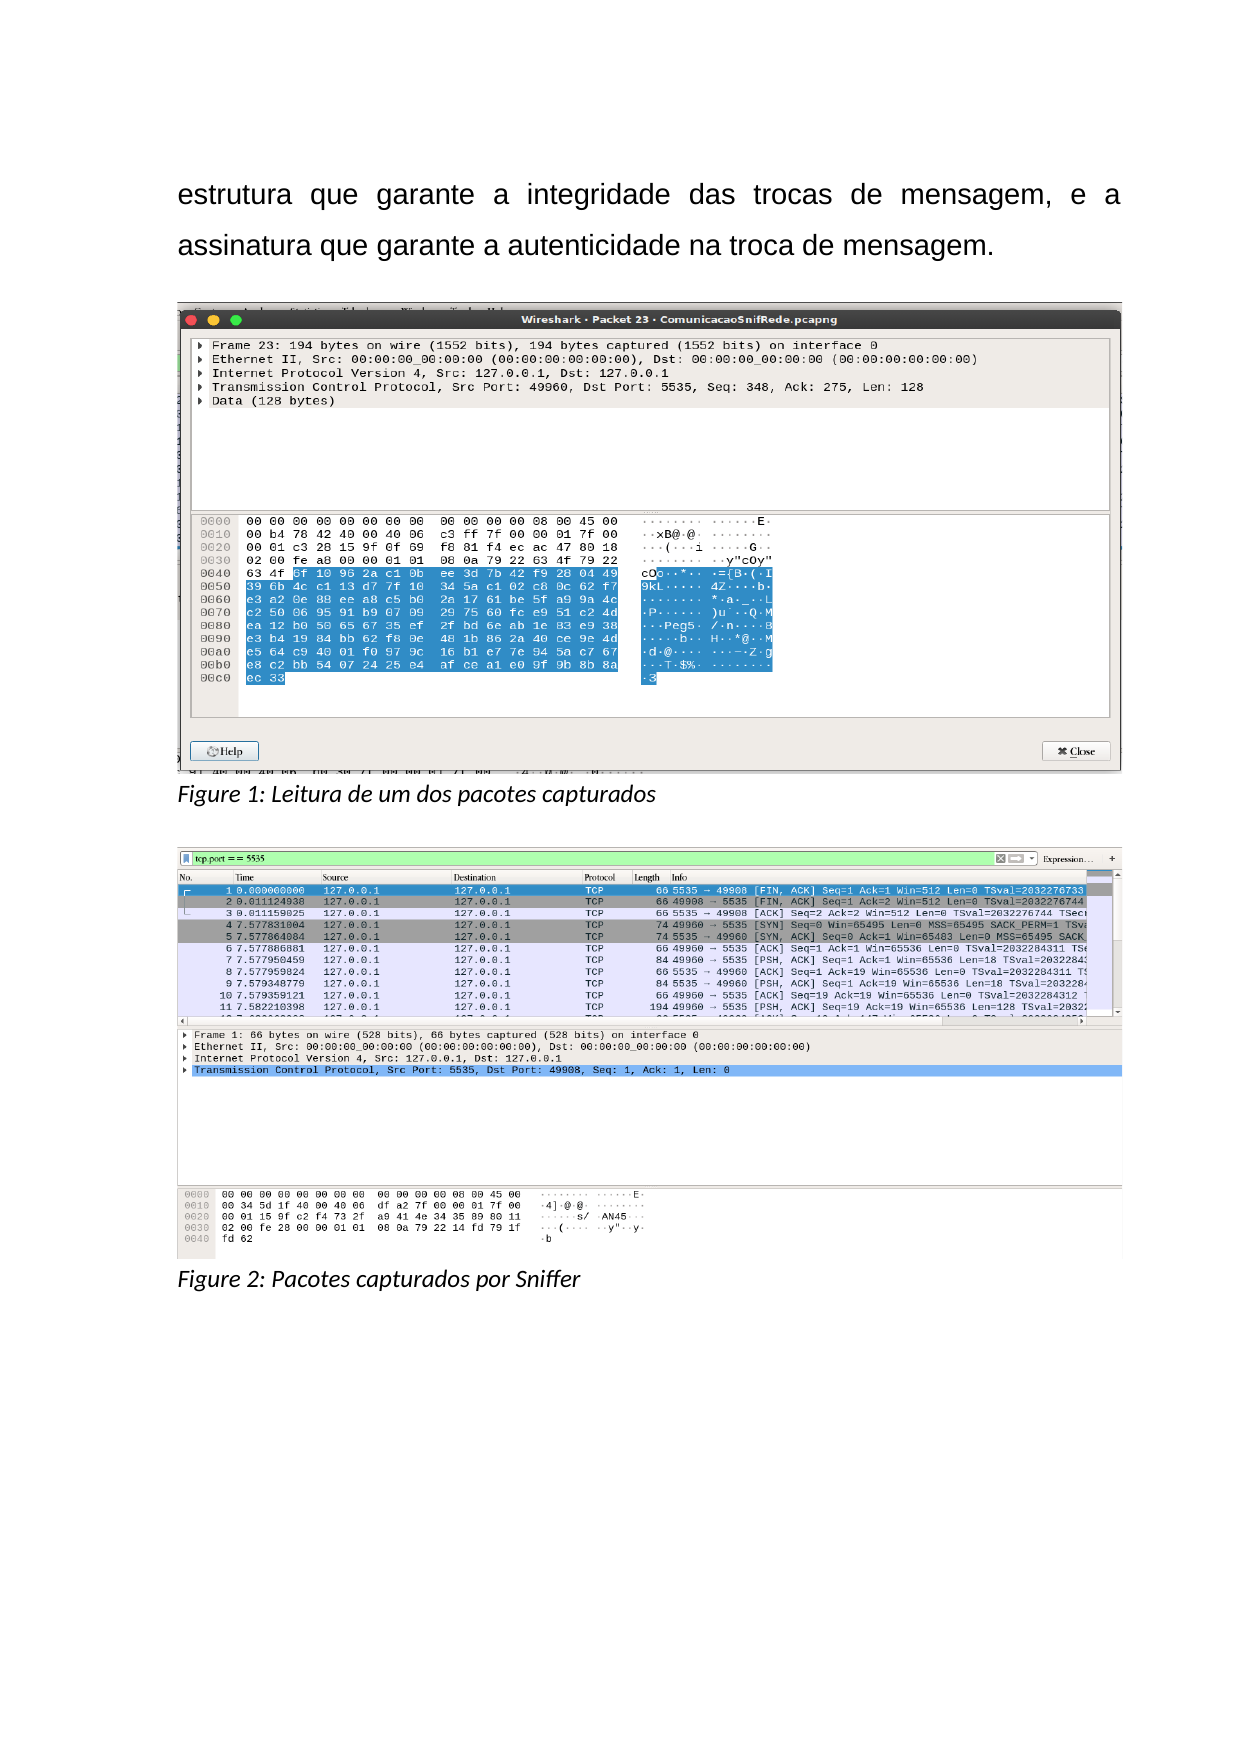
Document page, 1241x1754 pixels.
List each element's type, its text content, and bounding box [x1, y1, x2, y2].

picture [177, 302, 1123, 774]
text estrutura que garante a integridade das trocas de mensagem, e a assinatura que garante a autenticidade na troca de mensagem. [177, 177, 1122, 261]
text Figure 1: Leitura de um dos pacotes capturados [177, 774, 1122, 808]
picture [177, 847, 1123, 1259]
text Figure 2: Pacotes capturados por Sniffer [177, 1259, 1122, 1294]
